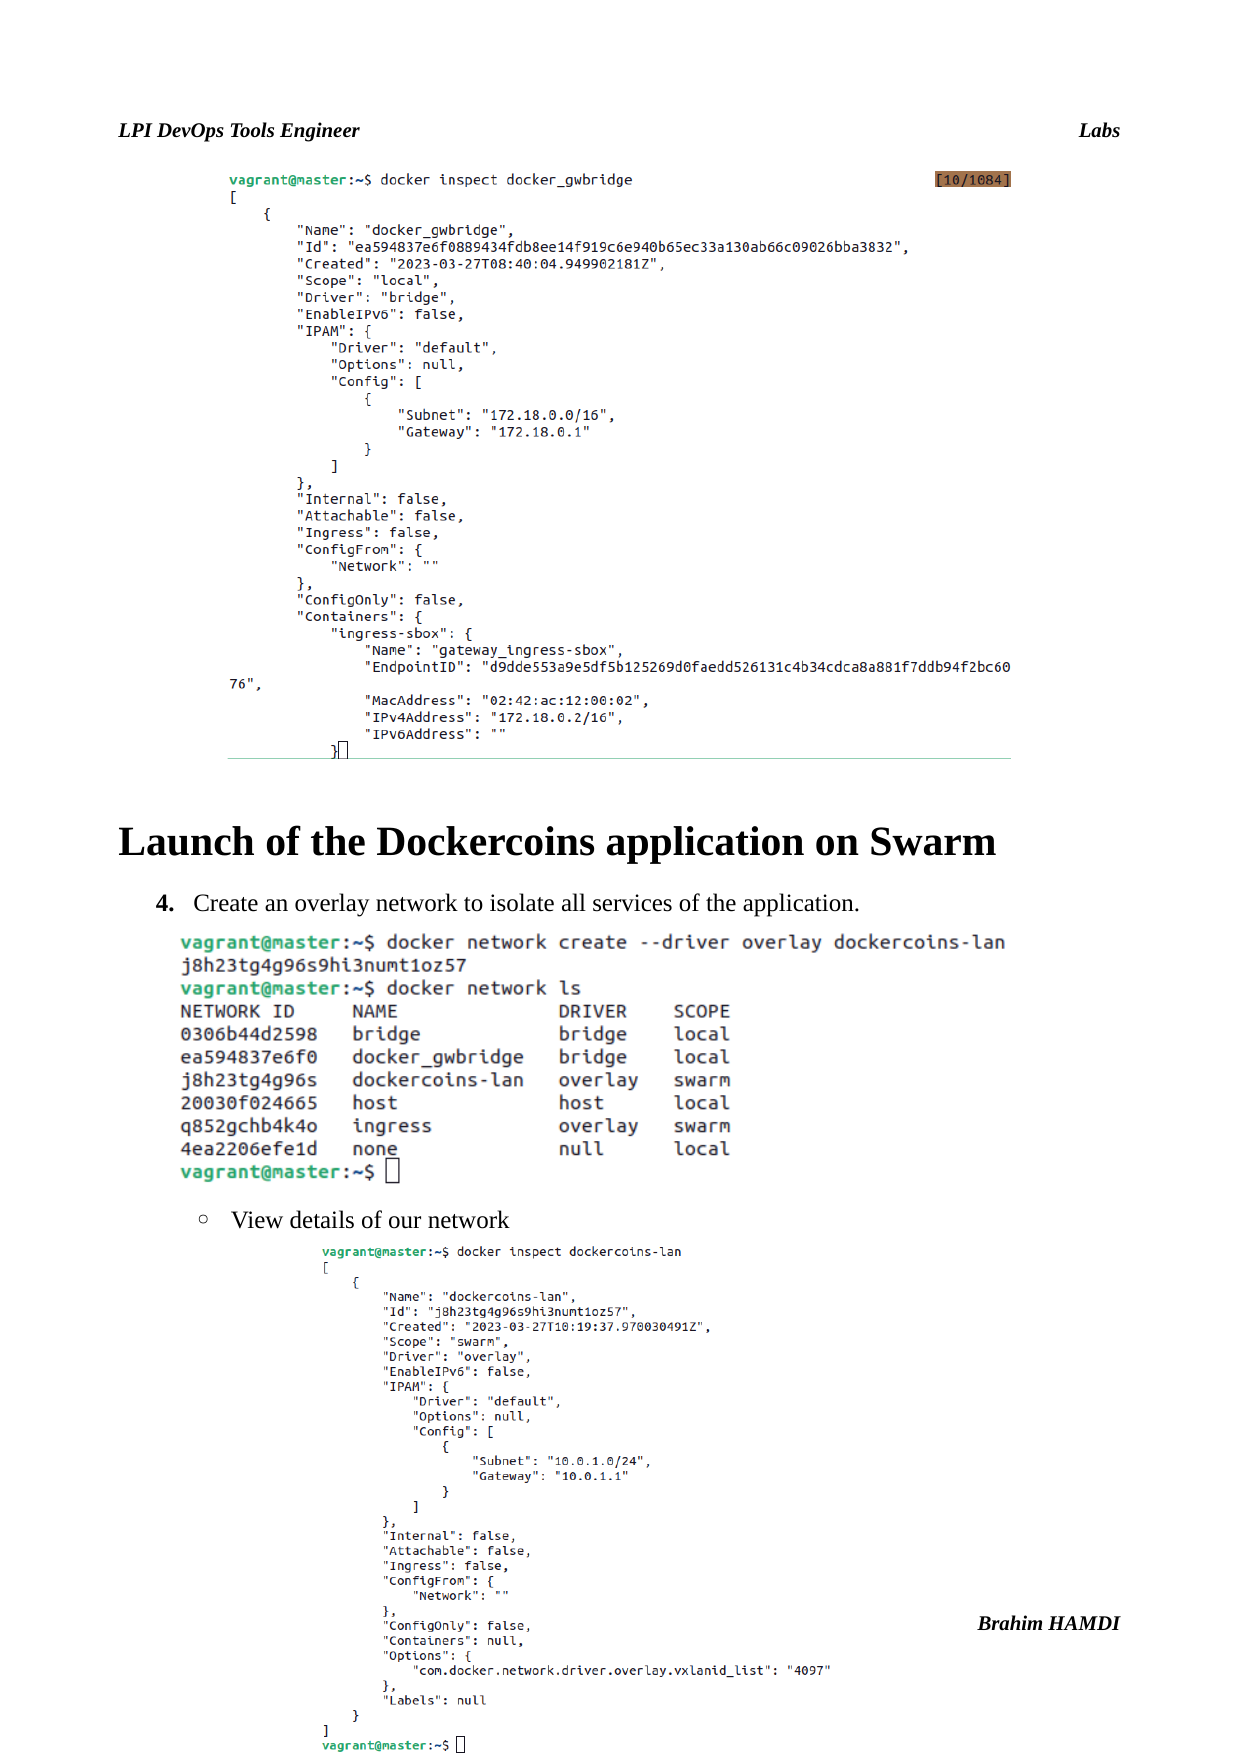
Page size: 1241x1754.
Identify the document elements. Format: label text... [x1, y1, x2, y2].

picture [227, 171, 1013, 759]
list Create an overlay network to isolate all services of the application. [156, 888, 1122, 917]
picture [320, 1244, 920, 1754]
picture [178, 931, 1062, 1191]
list View details of our network [193, 931, 1122, 1234]
text Launch of the Dockercoins application on Swarm [118, 816, 1122, 864]
